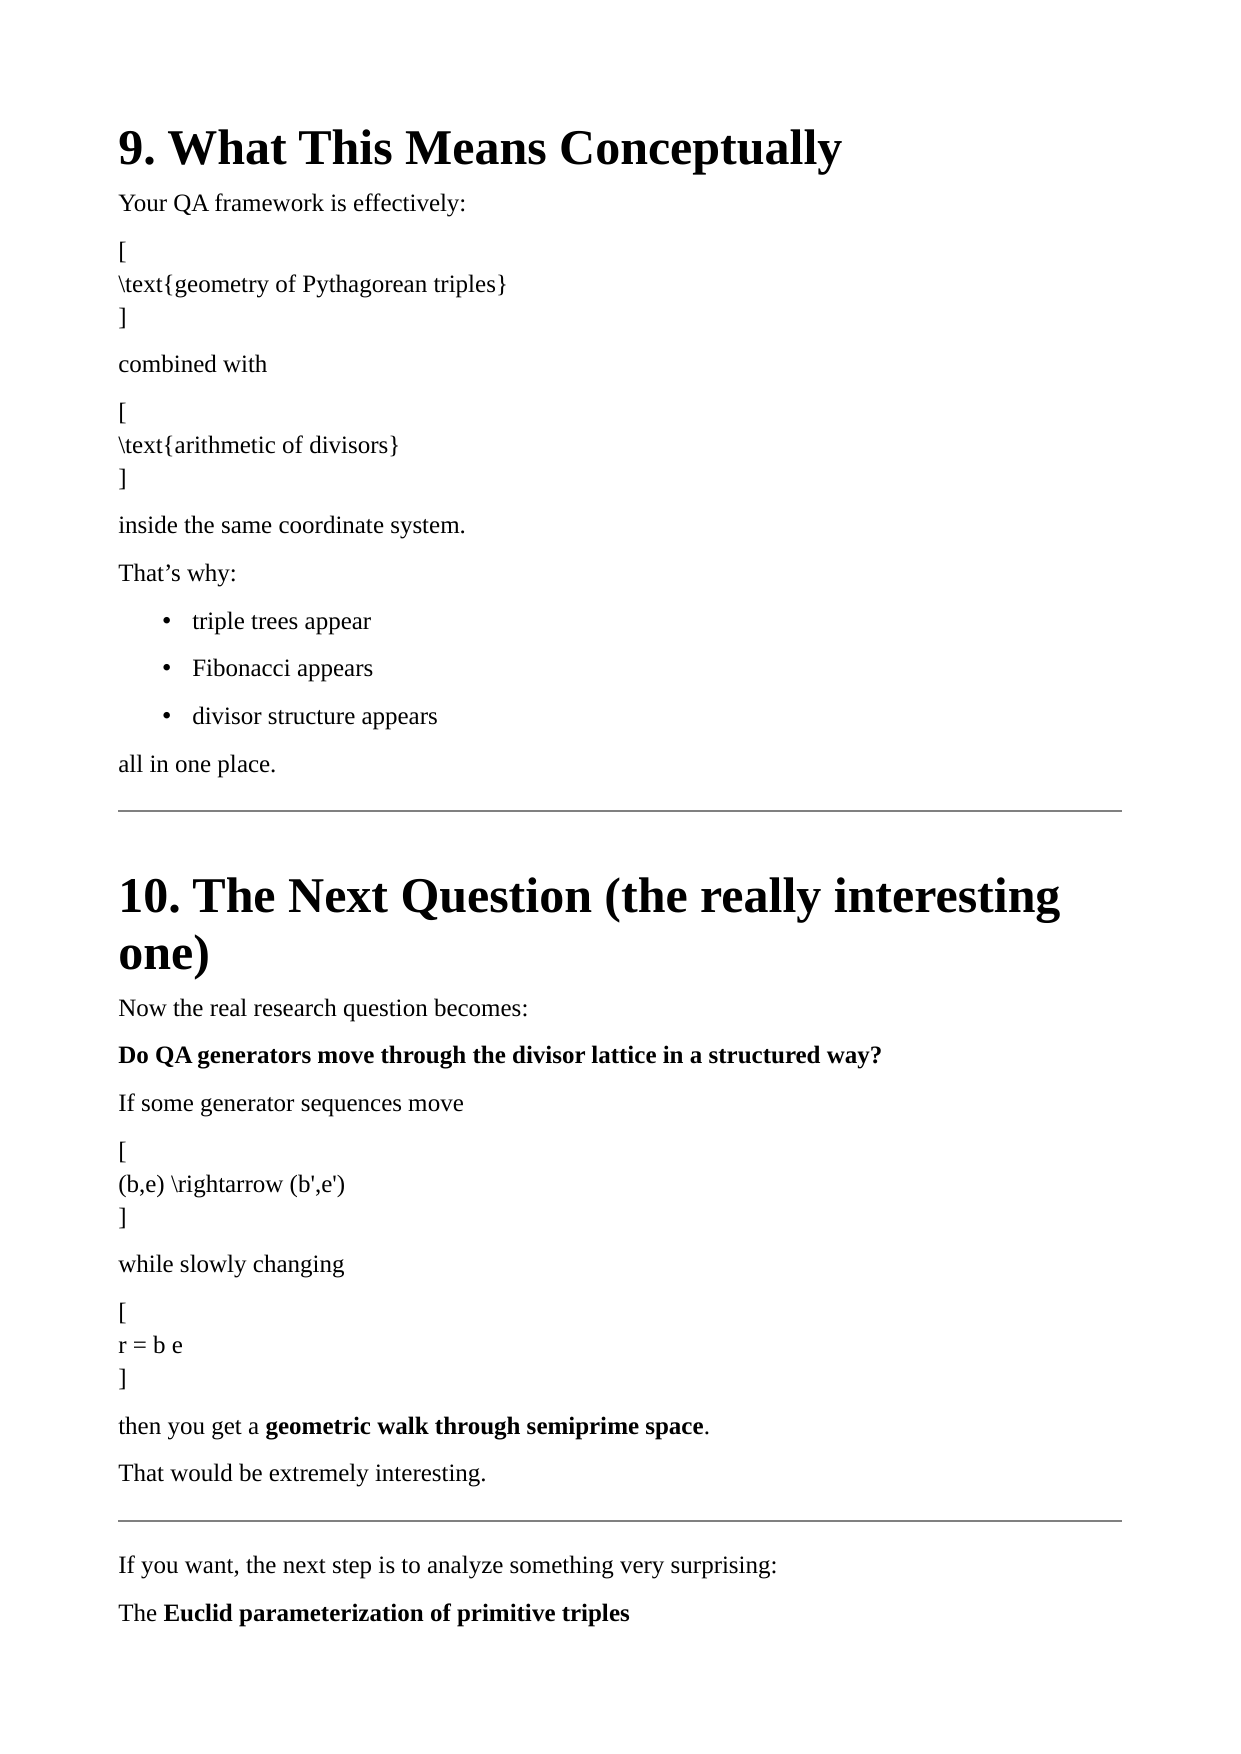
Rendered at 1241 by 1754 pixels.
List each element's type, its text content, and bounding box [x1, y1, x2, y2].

text [ \text{arithmetic of divisors} ] [118, 397, 1122, 492]
text If you want, the next step is to analyze something very surprising: [118, 1550, 1122, 1579]
text [ \text{geometry of Pythagorean triples} ] [118, 236, 1122, 331]
text If some generator sequences move [118, 1088, 1122, 1117]
text [ r = b e ] [118, 1297, 1122, 1392]
text Do QA generators move through the divisor lattice in a structured way? [118, 1041, 1122, 1069]
text then you get a geometric walk through semiprime space. [118, 1411, 1122, 1439]
list Fibonacci appears [162, 653, 1122, 682]
text [ (b,e) \rightarrow (b',e') ] [118, 1136, 1122, 1231]
text inside the same coordinate system. [118, 511, 1122, 539]
text The Euclid parameterization of primitive triples [118, 1598, 1122, 1627]
subtitle 10. The Next Question (the really interesting one) [118, 866, 1122, 981]
list triple trees appear [162, 606, 1122, 634]
list divisor structure appears [162, 701, 1122, 730]
text That would be extremely interesting. [118, 1458, 1122, 1487]
text all in one place. [118, 749, 1122, 777]
text Your QA framework is effectively: [118, 188, 1122, 217]
text while slowly changing [118, 1249, 1122, 1278]
text combined with [118, 349, 1122, 378]
text Now the real research question becomes: [118, 993, 1122, 1022]
subtitle 9. What This Means Conceptually [118, 118, 1122, 176]
text That’s why: [118, 558, 1122, 587]
